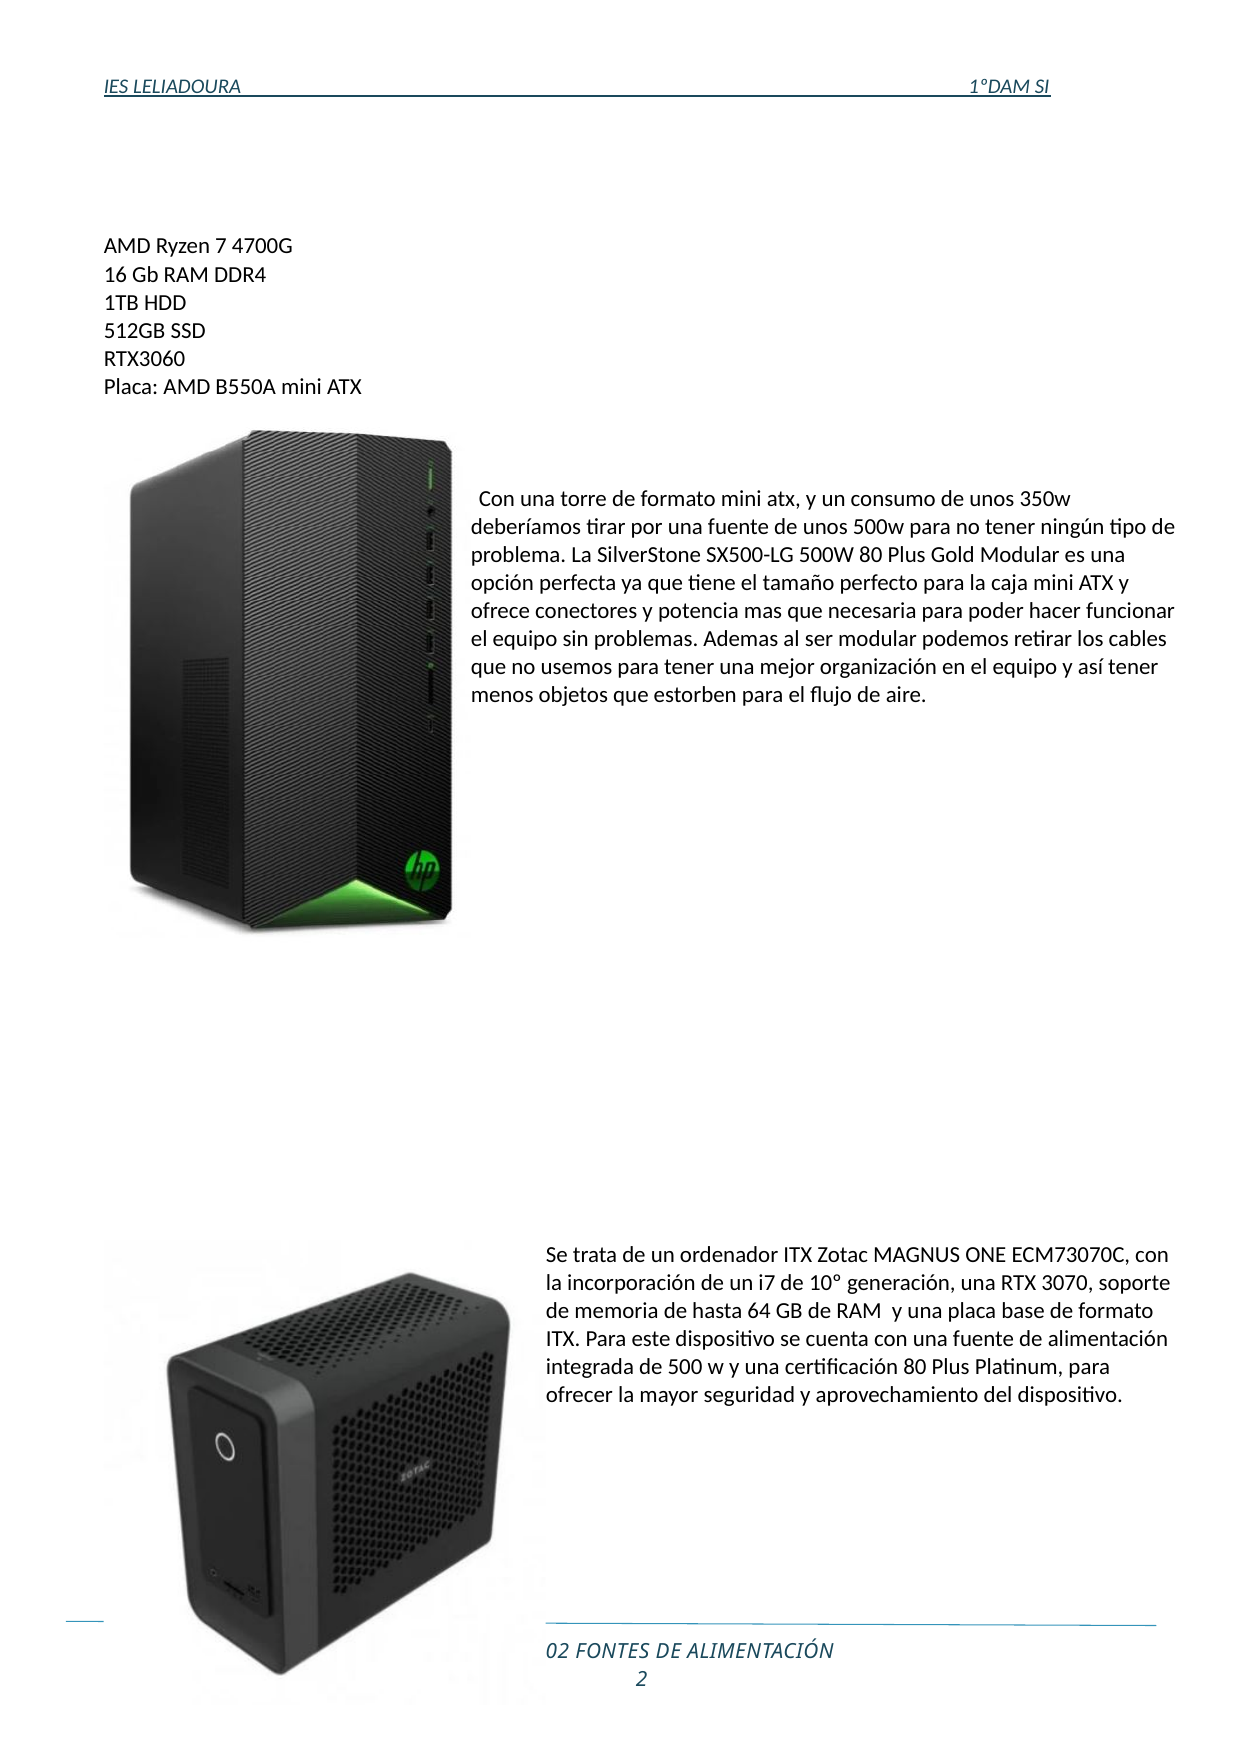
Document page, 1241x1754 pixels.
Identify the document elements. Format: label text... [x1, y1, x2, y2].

text Con una torre de formato mini atx, y un consumo de unos 350w deberíamos tirar por una fuente de unos 500w para no tener ningún tipo de problema. La SilverStone SX500-LG 500W 80 Plus Gold Modular es una opción perfecta ya que tiene el tamaño perfecto para la caja mini ATX y ofrece conectores y potencia mas que necesaria para poder hacer funcionar el equipo sin problemas. Ademas al ser modular podemos retirar los cables que no usemos para tener una mejor organización en el equipo y así tener menos objetos que estorben para el flujo de aire. [471, 484, 1181, 736]
text 16 Gb RAM DDR4 [103, 260, 1181, 288]
text 1TB HDD [103, 288, 1181, 316]
text AMD Ryzen 7 4700G [103, 232, 1181, 260]
text Placa: AMD B550A mini ATX [103, 372, 1181, 400]
text 512GB SSD [103, 316, 1181, 344]
text RTX3060 [103, 344, 1181, 372]
text Se trata de un ordenador ITX Zotac MAGNUS ONE ECM73070C, con la incorporación de un i7 de 10º generación, una RTX 3070, soporte de memoria de hasta 64 GB de RAM y una placa base de formato ITX. Para este dispositivo se cuenta con una fuente de alimentación integrada de 500 w y una certificación 80 Plus Platinum, para ofrecer la mayor seguridad y aprovechamiento del dispositivo. [546, 1240, 1181, 1437]
